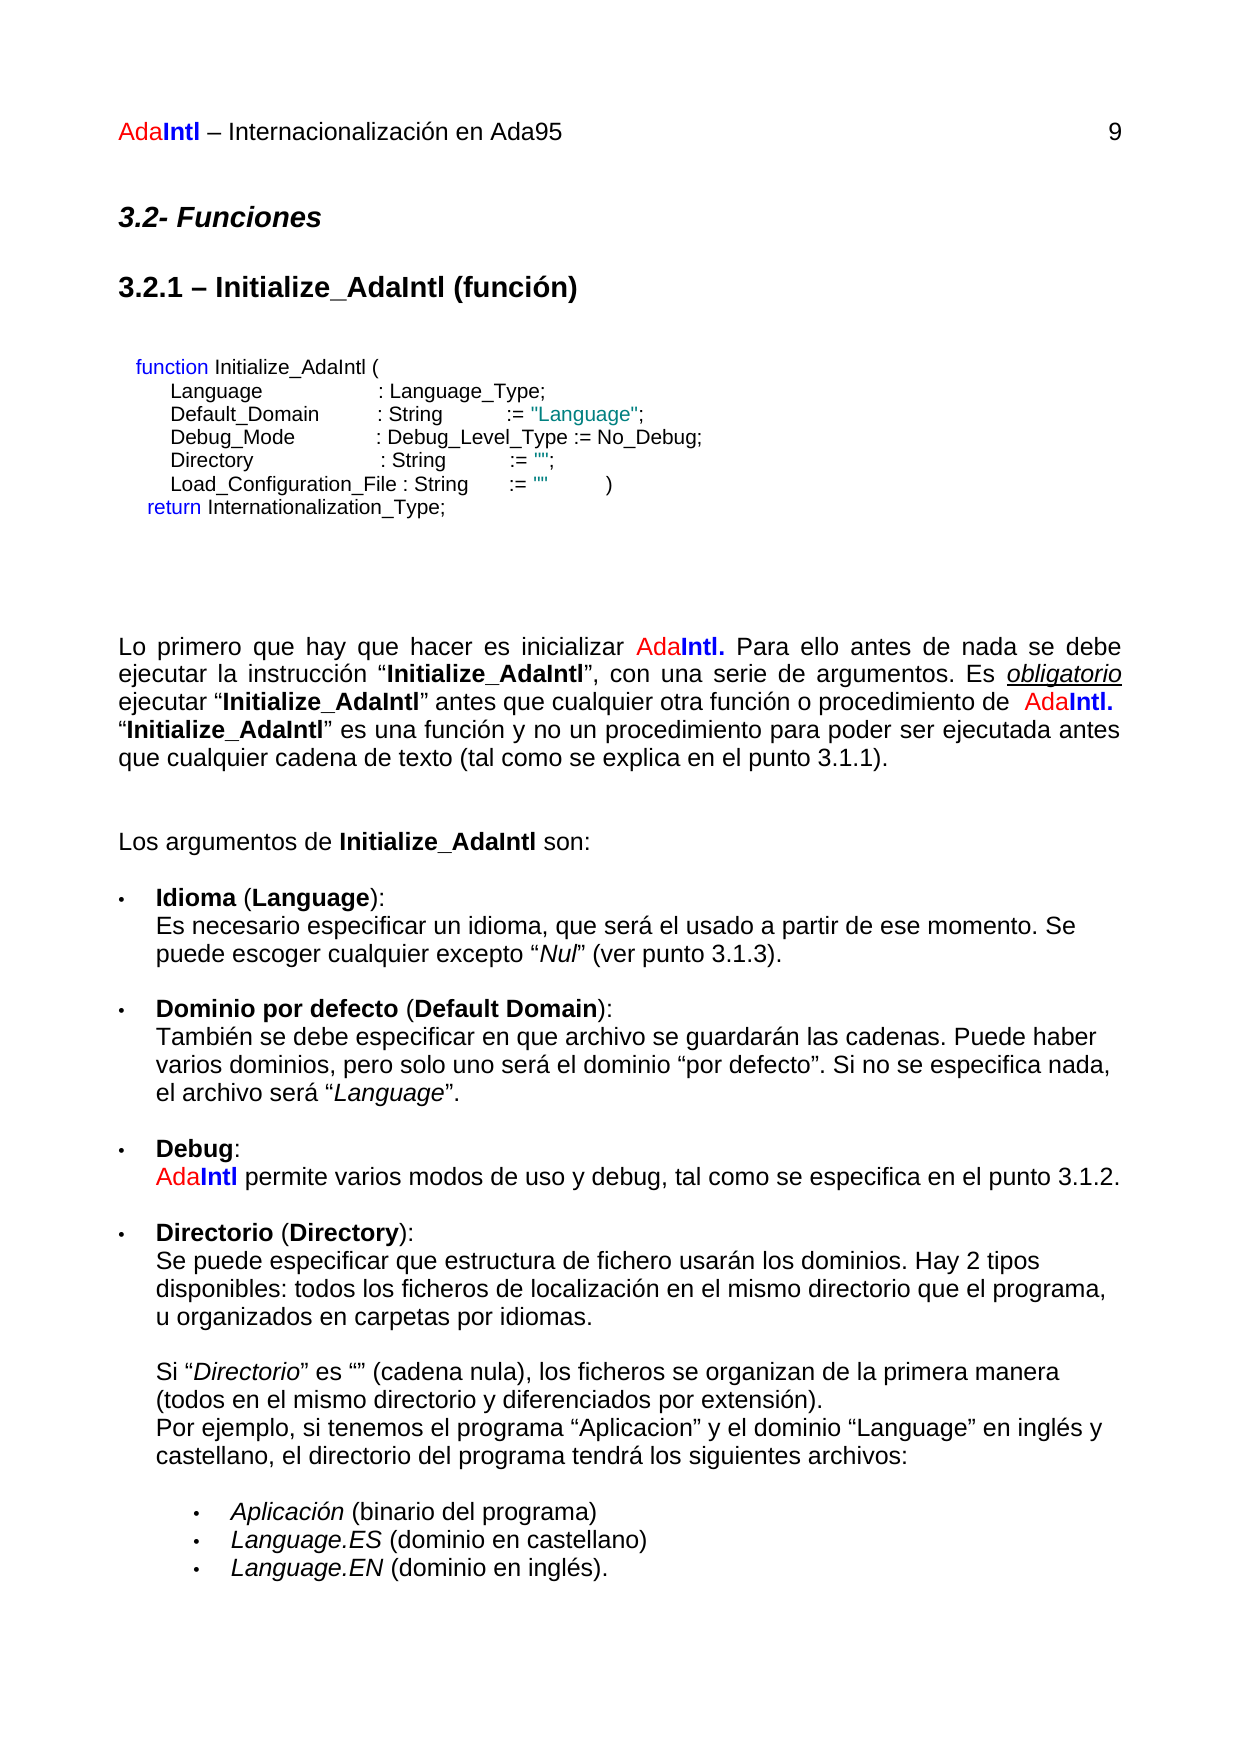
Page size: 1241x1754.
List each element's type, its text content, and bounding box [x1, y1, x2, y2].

list Language.EN (dominio en inglés). [193, 1553, 1122, 1581]
text Load_Configuration_File : String := "" ) [118, 472, 1122, 495]
subtitle 3.2.1 – Initialize_AdaIntl (función) [118, 271, 1122, 303]
text function Initialize_AdaIntl ( [118, 356, 1122, 379]
text “Initialize_AdaIntl” es una función y no un procedimiento para poder ser ejecutada antes que cualquier cadena de texto (tal como se explica en el punto 3.1.1). [118, 716, 1122, 772]
list Idioma (Language): Es necesario especificar un idioma, que será el usado a partir de ese momento. Se puede escoger cualquier excepto “Nul” (ver punto 3.1.3). [118, 883, 1122, 995]
list Directorio (Directory): Se puede especificar que estructura de fichero usarán los dominios. Hay 2 tipos disponibles: todos los ficheros de localización en el mismo directorio que el programa, u organizados en carpetas por idiomas. Si “Directorio” es “” (cadena nula), los ficheros se organizan de la primera manera (todos en el mismo directorio y diferenciados por extensión). Por ejemplo, si tenemos el programa “Aplicacion” y el dominio “Language” en inglés y castellano, el directorio del programa tendrá los siguientes archivos: [118, 1218, 1122, 1470]
text Debug_Mode : Debug_Level_Type := No_Debug; [118, 426, 1122, 449]
list Debug: AdaIntl permite varios modos de uso y debug, tal como se especifica en el punto 3.1.2. [118, 1135, 1122, 1218]
list Aplicación (binario del programa) [193, 1498, 1122, 1526]
list Dominio por defecto (Default Domain): También se debe especificar en que archivo se guardarán las cadenas. Puede haber varios dominios, pero solo uno será el dominio “por defecto”. Si no se especifica nada, el archivo será “Language”. [118, 995, 1122, 1135]
text Lo primero que hay que hacer es inicializar AdaIntl. Para ello antes de nada se debe ejecutar la instrucción “Initialize_AdaIntl”, con una serie de argumentos. Es obligatorio ejecutar “Initialize_AdaIntl” antes que cualquier otra función o procedimiento de AdaIntl. [118, 632, 1122, 716]
list Language.ES (dominio en castellano) [193, 1526, 1122, 1553]
text Directory : String := ""; [118, 449, 1122, 472]
text Language : Language_Type; [118, 379, 1122, 402]
subtitle 3.2- Funciones [118, 201, 1122, 233]
text Los argumentos de Initialize_AdaIntl son: [118, 828, 1122, 856]
text Default_Domain : String := "Language"; [118, 402, 1122, 426]
text return Internationalization_Type; [118, 495, 1122, 518]
